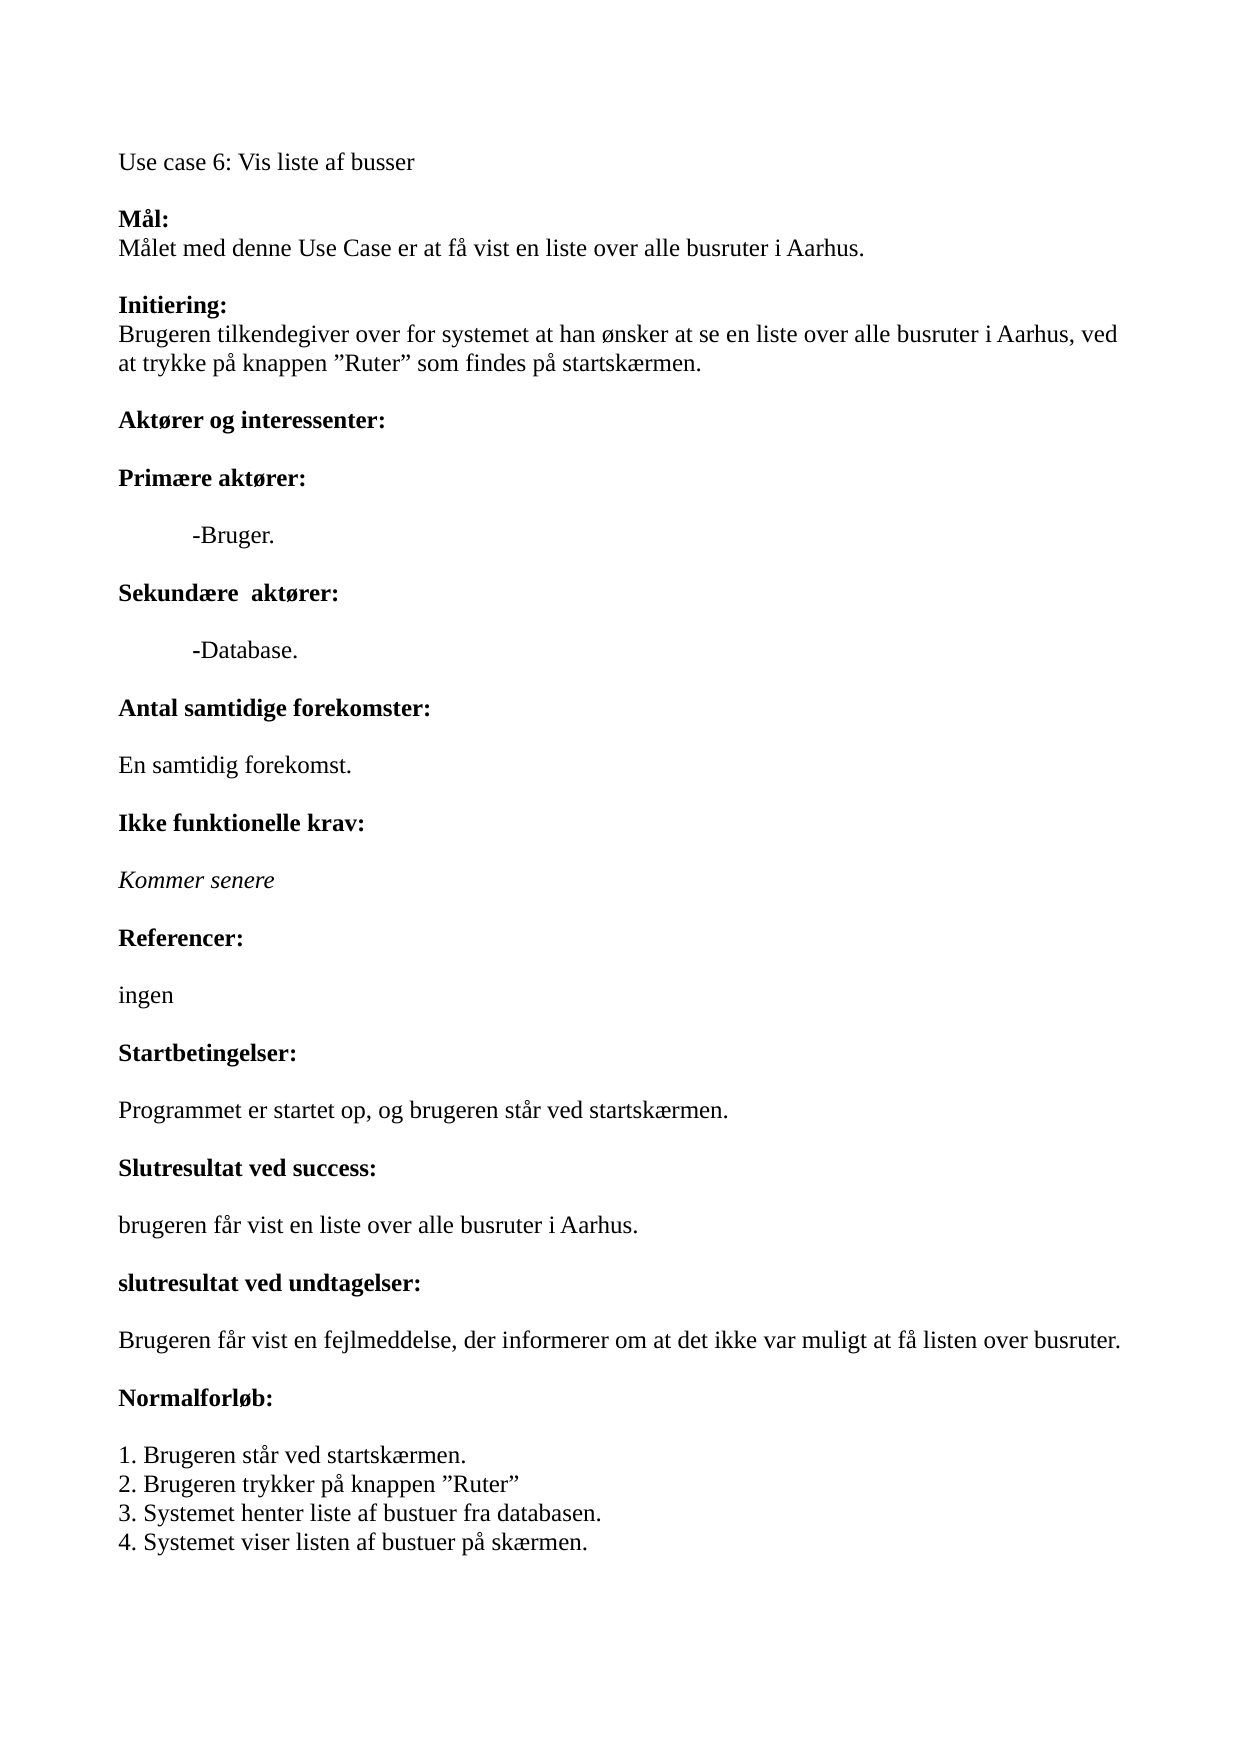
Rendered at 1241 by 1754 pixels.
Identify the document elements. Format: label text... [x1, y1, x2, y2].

text 3. Systemet henter liste af bustuer fra databasen. [118, 1498, 1122, 1527]
text Målet med denne Use Case er at få vist en liste over alle busruter i Aarhus. [118, 233, 1122, 262]
text Initiering: [118, 291, 1122, 319]
text 1. Brugeren står ved startskærmen. [118, 1441, 1122, 1469]
text Ikke funktionelle krav: [118, 808, 1122, 837]
text ingen [118, 981, 1122, 1009]
text Slutresultat ved success: [118, 1153, 1122, 1182]
text Brugeren får vist en fejlmeddelse, der informerer om at det ikke var muligt at få listen over busruter. [118, 1326, 1122, 1354]
text Kommer senere [118, 866, 1122, 894]
text -Database. [118, 636, 1122, 664]
text Normalforløb: [118, 1383, 1122, 1412]
text Brugeren tilkendegiver over for systemet at han ønsker at se en liste over alle busruter i Aarhus, ved at trykke på knappen ”Ruter” som findes på startskærmen. [118, 319, 1122, 377]
text Referencer: [118, 923, 1122, 952]
text 4. Systemet viser listen af bustuer på skærmen. [118, 1527, 1122, 1556]
text Mål: [118, 204, 1122, 233]
text Sekundære aktører: [118, 578, 1122, 607]
text 2. Brugeren trykker på knappen ”Ruter” [118, 1469, 1122, 1498]
text En samtidig forekomst. [118, 751, 1122, 779]
text slutresultat ved undtagelser: [118, 1268, 1122, 1297]
text Programmet er startet op, og brugeren står ved startskærmen. [118, 1096, 1122, 1124]
text Primære aktører: [118, 463, 1122, 492]
text Aktører og interessenter: [118, 406, 1122, 434]
text Startbetingelser: [118, 1038, 1122, 1067]
text -Bruger. [118, 521, 1122, 549]
text Antal samtidige forekomster: [118, 693, 1122, 722]
text brugeren får vist en liste over alle busruter i Aarhus. [118, 1211, 1122, 1239]
text Use case 6: Vis liste af busser [118, 147, 1122, 176]
